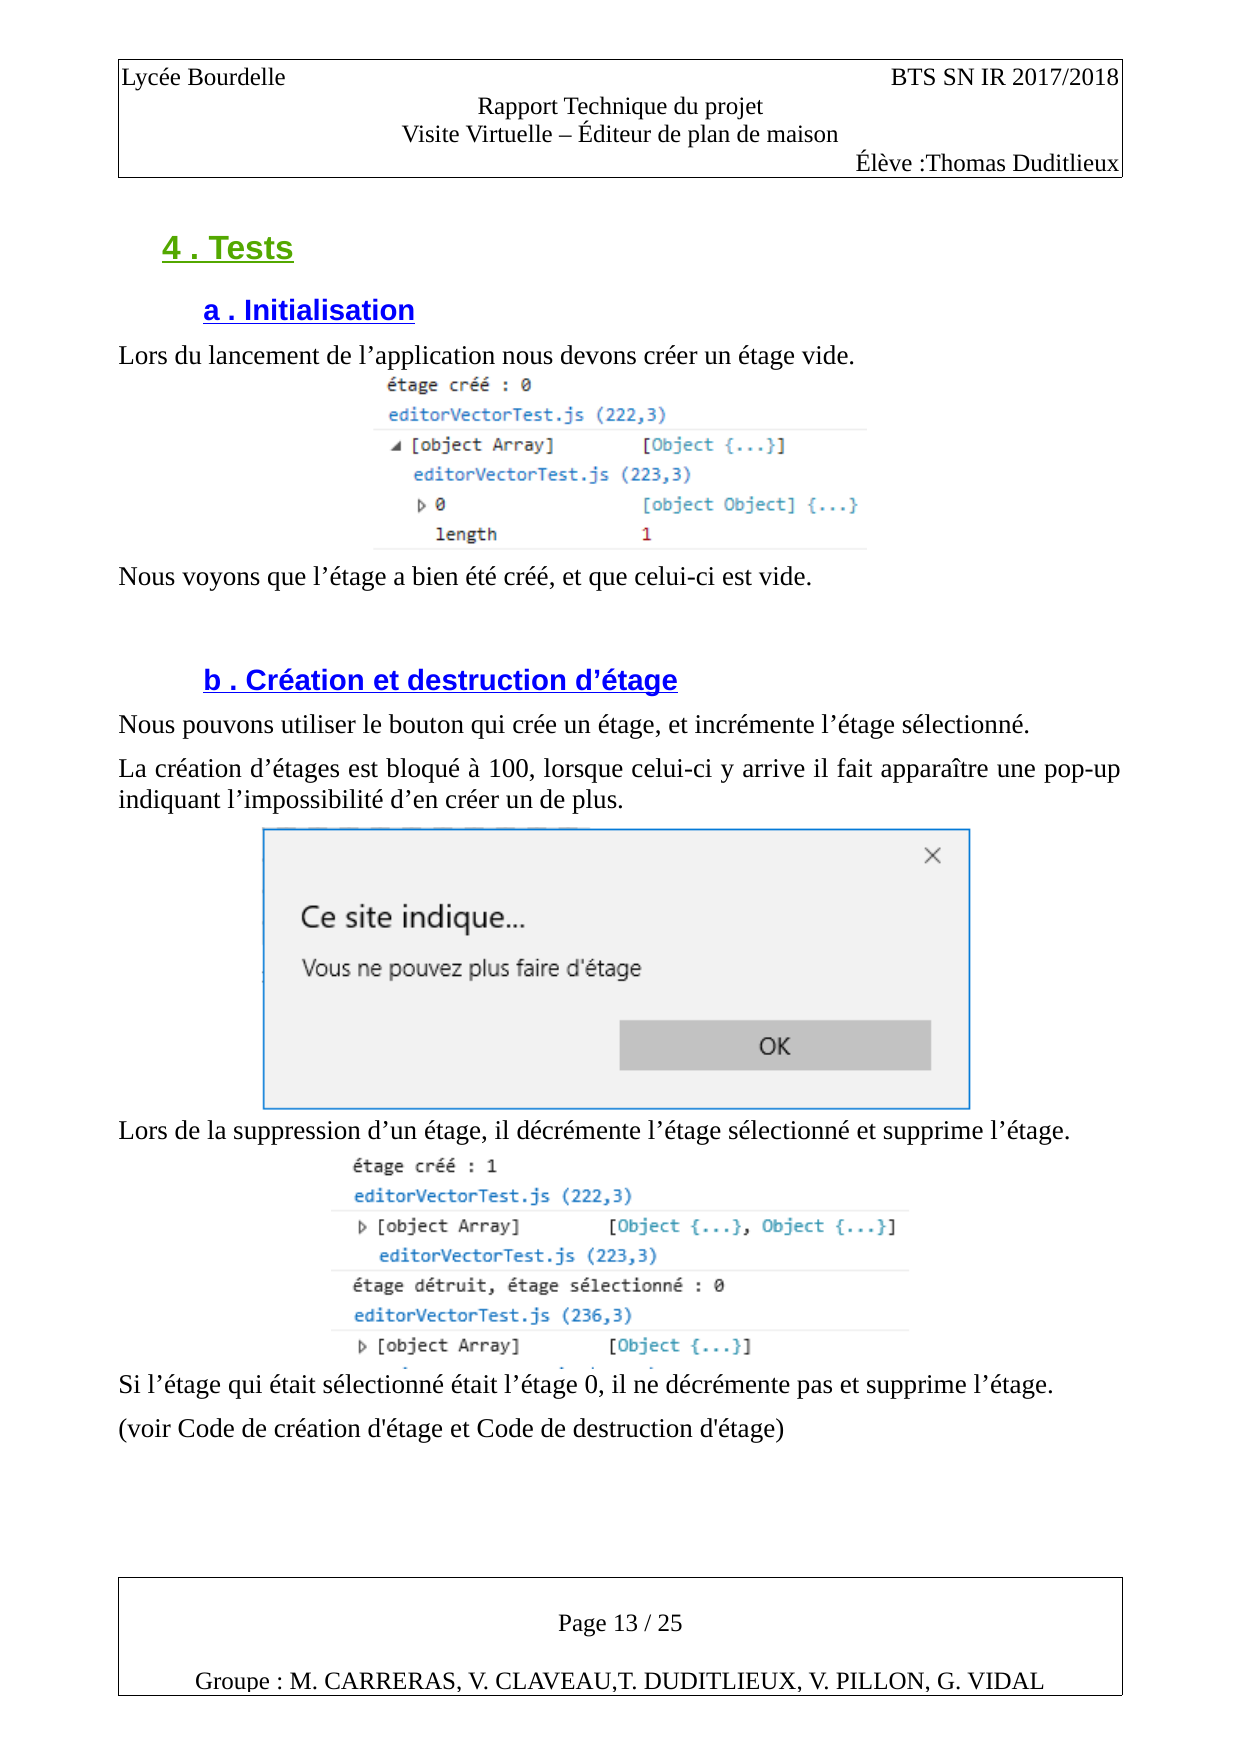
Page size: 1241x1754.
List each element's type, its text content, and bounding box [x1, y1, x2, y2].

text (voir Code de création d'étage et Code de destruction d'étage) [118, 1412, 1122, 1443]
text Lors de la suppression d’un étage, il décrémente l’étage sélectionné et supprime l’étage. [118, 827, 1122, 1146]
picture [331, 1153, 910, 1369]
text Nous pouvons utiliser le bouton qui crée un étage, et incrémente l’étage sélectionné. [118, 709, 1122, 740]
text La création d’étages est bloqué à 100, lorsque celui-ci y arrive il fait apparaître une pop-up indiquant l’impossibilité d’en créer un de plus. [118, 752, 1122, 814]
subtitle 4 . Tests [162, 227, 1122, 266]
text Nous voyons que l’étage a bien été créé, et que celui-ci est vide. [118, 383, 1122, 592]
text Si l’étage qui était sélectionné était l’étage 0, il ne décrémente pas et supprime l’étage. [118, 1158, 1122, 1400]
picture [261, 827, 979, 1115]
subtitle a . Initialisation [203, 293, 1122, 327]
picture [373, 374, 867, 561]
subtitle b . Création et destruction d’étage [203, 662, 1122, 696]
text Lors du lancement de l’application nous devons créer un étage vide. [118, 339, 1122, 371]
